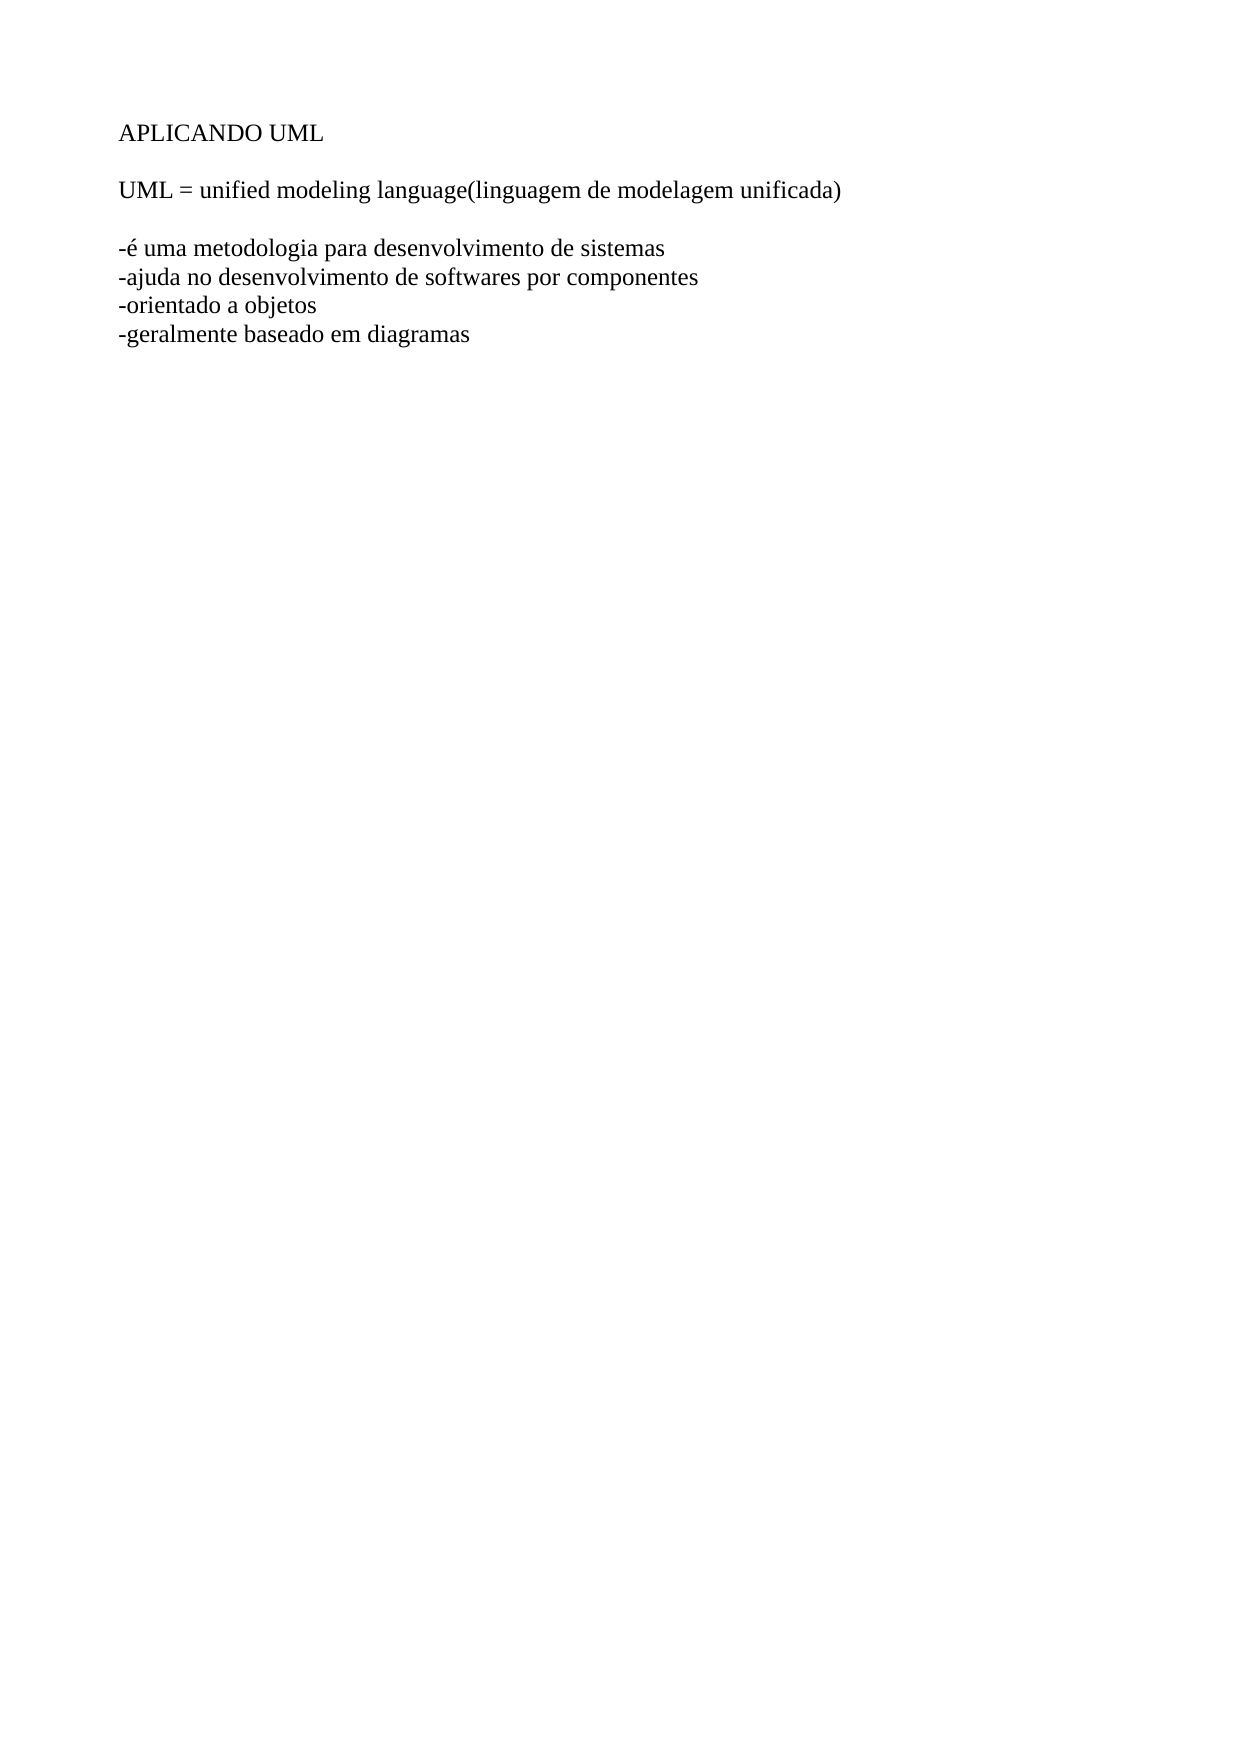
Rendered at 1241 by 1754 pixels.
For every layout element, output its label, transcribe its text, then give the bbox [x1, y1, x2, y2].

text -geralmente baseado em diagramas [118, 319, 1122, 348]
text APLICANDO UML [118, 118, 1122, 147]
text -é uma metodologia para desenvolvimento de sistemas [118, 233, 1122, 262]
text -orientado a objetos [118, 291, 1122, 319]
text UML = unified modeling language(linguagem de modelagem unificada) [118, 176, 1122, 204]
text -ajuda no desenvolvimento de softwares por componentes [118, 262, 1122, 291]
